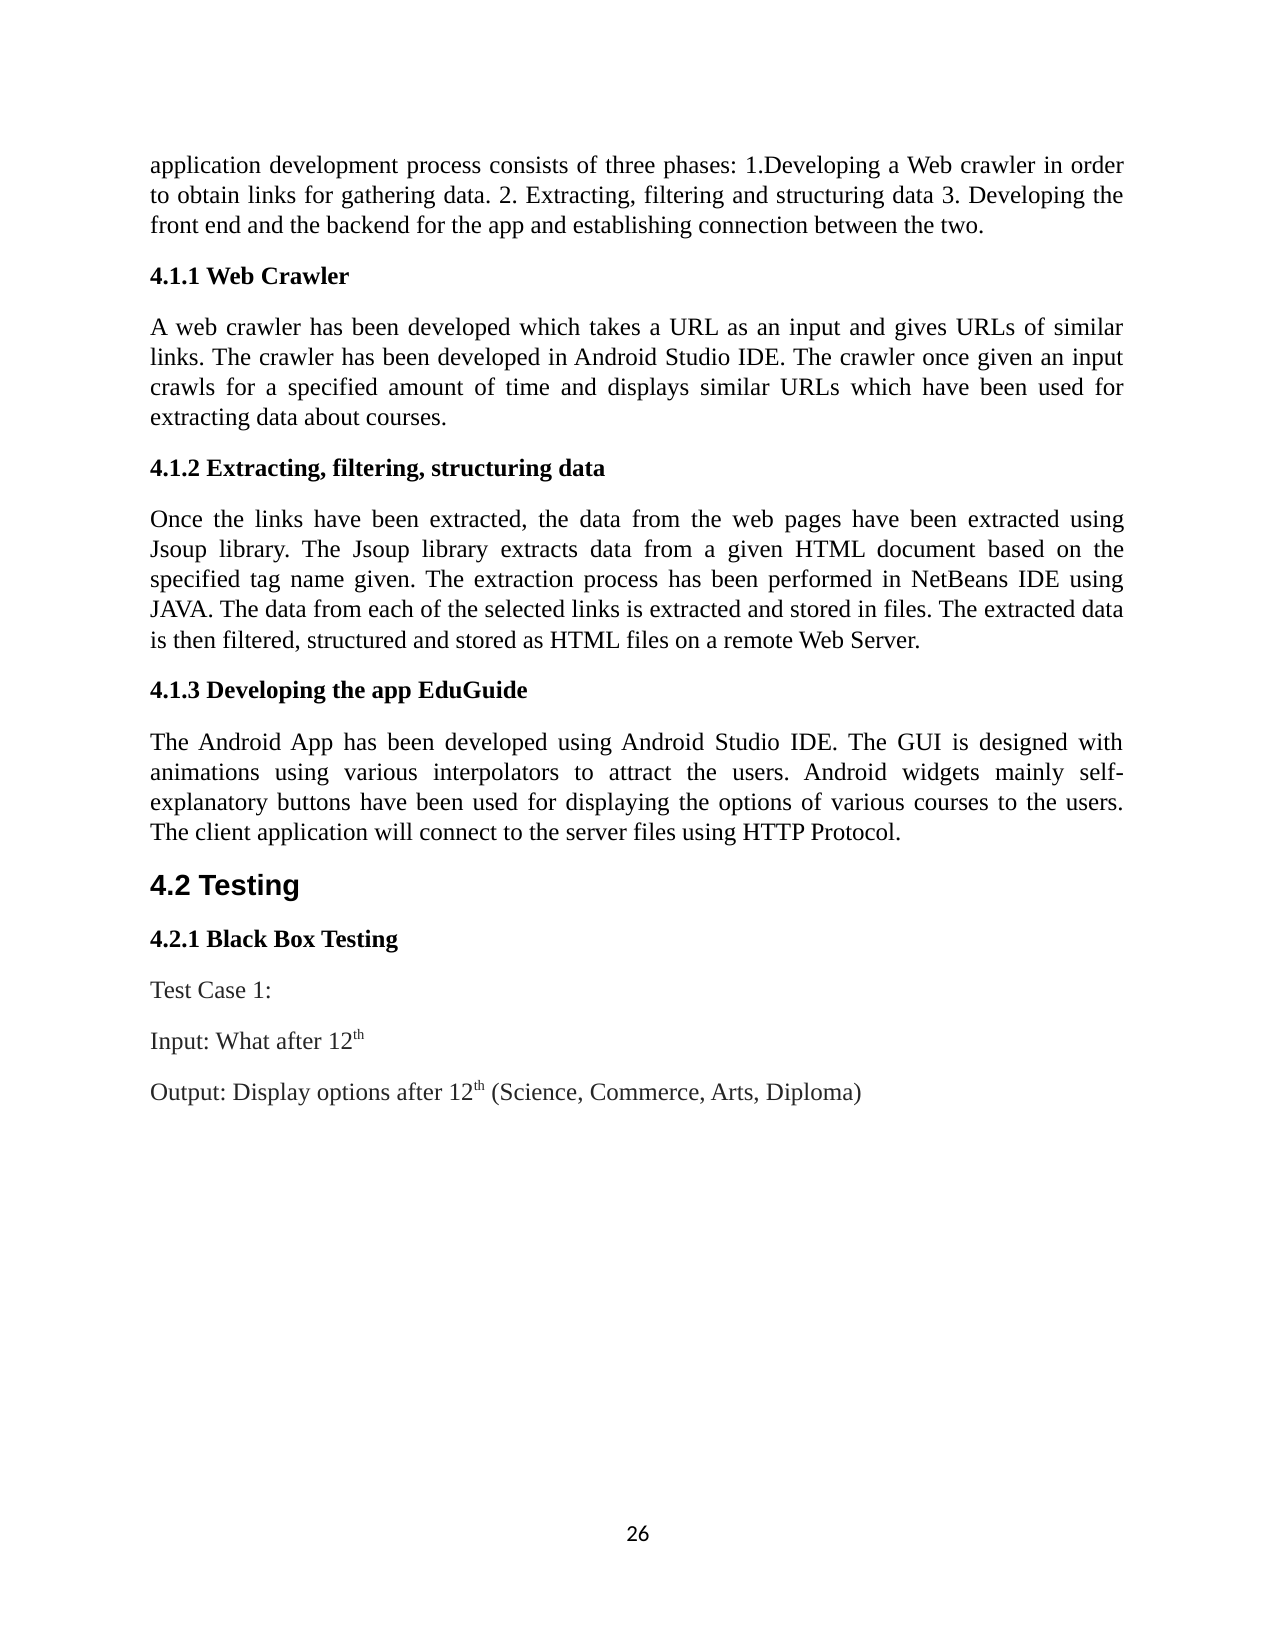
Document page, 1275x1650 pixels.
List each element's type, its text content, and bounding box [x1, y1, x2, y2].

text Test Case 1: [150, 975, 1125, 1003]
text 4.2.1 Black Box Testing [150, 924, 1125, 953]
text 4.1.2 Extracting, filtering, structuring data [150, 453, 1125, 482]
text Once the links have been extracted, the data from the web pages have been extracted using Jsoup library. The Jsoup library extracts data from a given HTML document based on the specified tag name given. The extraction process has been performed in NetBeans IDE using JAVA. The data from each of the selected links is extracted and stored in files. The extracted data is then filtered, structured and stored as HTML files on a remote Web Server. [150, 504, 1125, 653]
text 4.1.3 Developing the app EduGuide [150, 676, 1125, 704]
text application development process consists of three phases: 1.Developing a Web crawler in order to obtain links for gathering data. 2. Extracting, filtering and structuring data 3. Developing the front end and the backend for the app and establishing connection between the two. [150, 150, 1125, 239]
text The Android App has been developed using Android Studio IDE. The GUI is designed with animations using various interpolators to attract the users. Android widgets mainly self-explanatory buttons have been used for displaying the options of various courses to the users. The client application will connect to the server files using HTTP Protocol. [150, 727, 1125, 846]
text Input: What after 12th [150, 1026, 1125, 1054]
text 4.1.1 Web Crawler [150, 261, 1125, 290]
text 4.2 Testing [150, 868, 1125, 901]
text Output: Display options after 12th (Science, Commerce, Arts, Diploma) [150, 1077, 1125, 1105]
text A web crawler has been developed which takes a URL as an input and gives URLs of similar links. The crawler has been developed in Android Studio IDE. The crawler once given an input crawls for a specified amount of time and displays similar URLs which have been used for extracting data about courses. [150, 312, 1125, 431]
